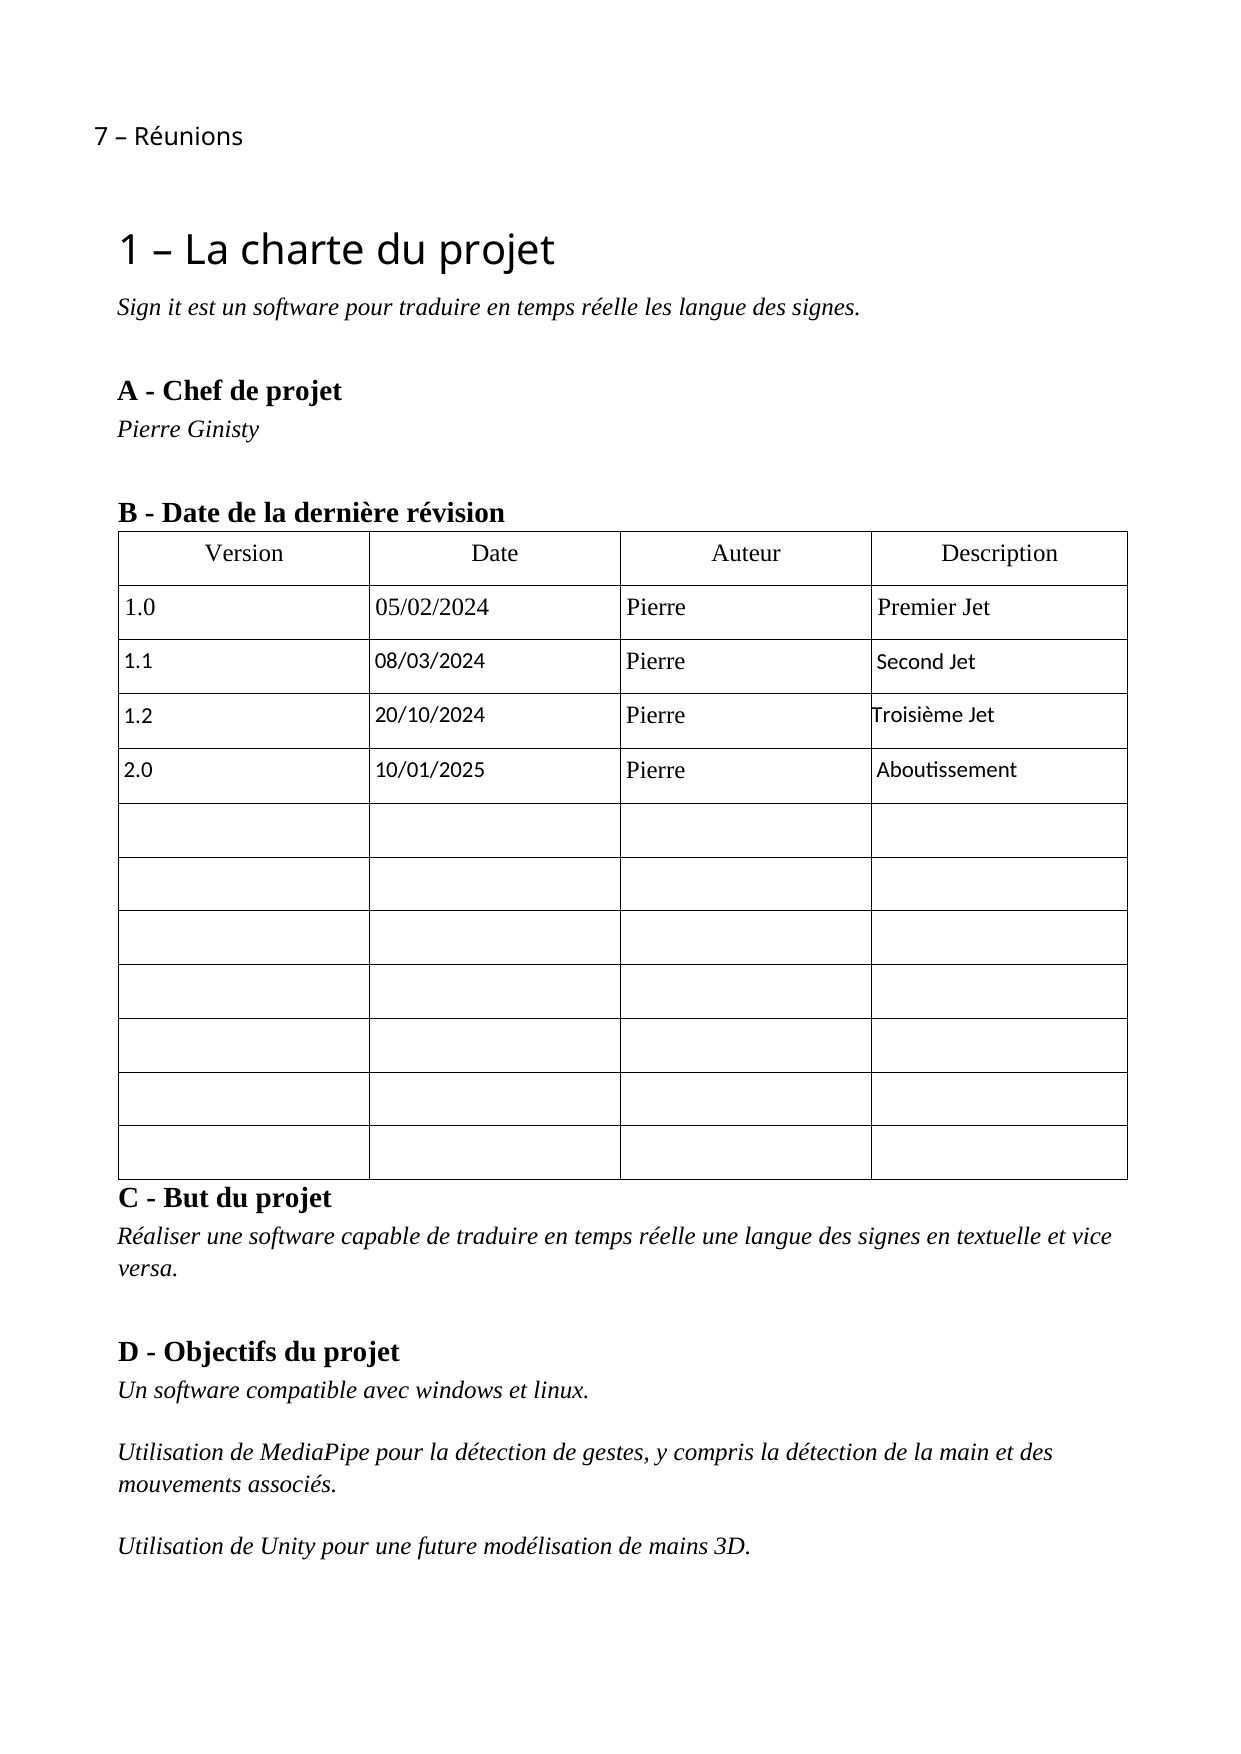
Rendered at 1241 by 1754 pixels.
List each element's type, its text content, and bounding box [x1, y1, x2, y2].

table_cell [711, 586, 871, 638]
table_header [621, 532, 711, 585]
table_cell [370, 858, 620, 910]
table_cell [872, 911, 1127, 964]
table_cell [711, 911, 871, 964]
table_cell [872, 1019, 1127, 1072]
table_cell Troisième Jet [872, 694, 1127, 748]
table_cell [711, 640, 871, 693]
table_cell [711, 965, 871, 1018]
text Sign it est un software pour traduire en temps réelle les langue des signes. [117, 292, 1118, 321]
text Utilisation de Unity pour une future modélisation de mains 3D. [117, 1531, 1118, 1560]
text Utilisation de MediaPipe pour la détection de gestes, y compris la détection de la main et des mouvements associés. [117, 1437, 1118, 1498]
table_cell [370, 1126, 620, 1179]
table_cell 05/02/2024 [370, 586, 620, 638]
table_cell [119, 804, 369, 857]
table_cell 08/03/2024 [370, 640, 620, 693]
text Un software compatible avec windows et linux. [117, 1375, 1118, 1404]
table_cell [119, 1073, 369, 1125]
subtitle 1 – La charte du projet [118, 220, 1118, 277]
table_cell Premier Jet [872, 586, 1127, 638]
table_header Auteur [711, 532, 871, 585]
table_cell [872, 1126, 1127, 1179]
table_cell [872, 965, 1127, 1018]
text A - Chef de projet [117, 373, 628, 406]
list 7 – Réunions [94, 118, 1117, 152]
table_cell [711, 1073, 871, 1125]
table_cell [711, 858, 871, 910]
table_cell [711, 1019, 871, 1072]
table_cell Second Jet [872, 640, 1127, 693]
table_cell [621, 1019, 711, 1072]
table_cell Pierre [621, 749, 711, 803]
table_cell [119, 911, 369, 964]
table_header Version [119, 532, 369, 585]
subtitle B - Date de la dernière révision [118, 495, 628, 529]
table_cell [370, 911, 620, 964]
table_cell [119, 858, 369, 910]
table_cell [370, 965, 620, 1018]
table_cell 1.0 [119, 586, 369, 638]
table_cell Pierre [621, 586, 711, 638]
table_cell [711, 1126, 871, 1179]
table_cell 20/10/2024 [370, 694, 620, 748]
subtitle D - Objectifs du projet [118, 1334, 628, 1367]
table_header Description [872, 532, 1127, 585]
table_cell [119, 1019, 369, 1072]
table_cell [711, 694, 871, 748]
table_cell [621, 804, 711, 857]
table_cell Pierre [621, 640, 711, 693]
table_cell [621, 858, 711, 910]
table_cell Pierre [621, 694, 711, 748]
text Pierre Ginisty [117, 414, 1118, 443]
table_cell Aboutissement [872, 749, 1127, 803]
table_cell [370, 1073, 620, 1125]
table_cell [119, 1126, 369, 1179]
table_cell [872, 858, 1127, 910]
subtitle C - But du projet [118, 1180, 628, 1213]
table_cell 2.0 [119, 749, 369, 803]
table_cell [872, 1073, 1127, 1125]
table_cell [370, 804, 620, 857]
table_cell [711, 749, 871, 803]
table_cell [711, 804, 871, 857]
table_cell [872, 804, 1127, 857]
text Réaliser une software capable de traduire en temps réelle une langue des signes en textuelle et vice versa. [117, 1221, 1118, 1282]
table_cell [370, 1019, 620, 1072]
table_cell [621, 965, 711, 1018]
table_cell [119, 965, 369, 1018]
table_cell 1.1 [119, 640, 369, 693]
table_cell 10/01/2025 [370, 749, 620, 803]
table_cell [621, 1073, 711, 1125]
table_cell [621, 1126, 711, 1179]
table_header Date [370, 532, 620, 585]
table_cell [621, 911, 711, 964]
table_cell 1.2 [119, 694, 369, 748]
